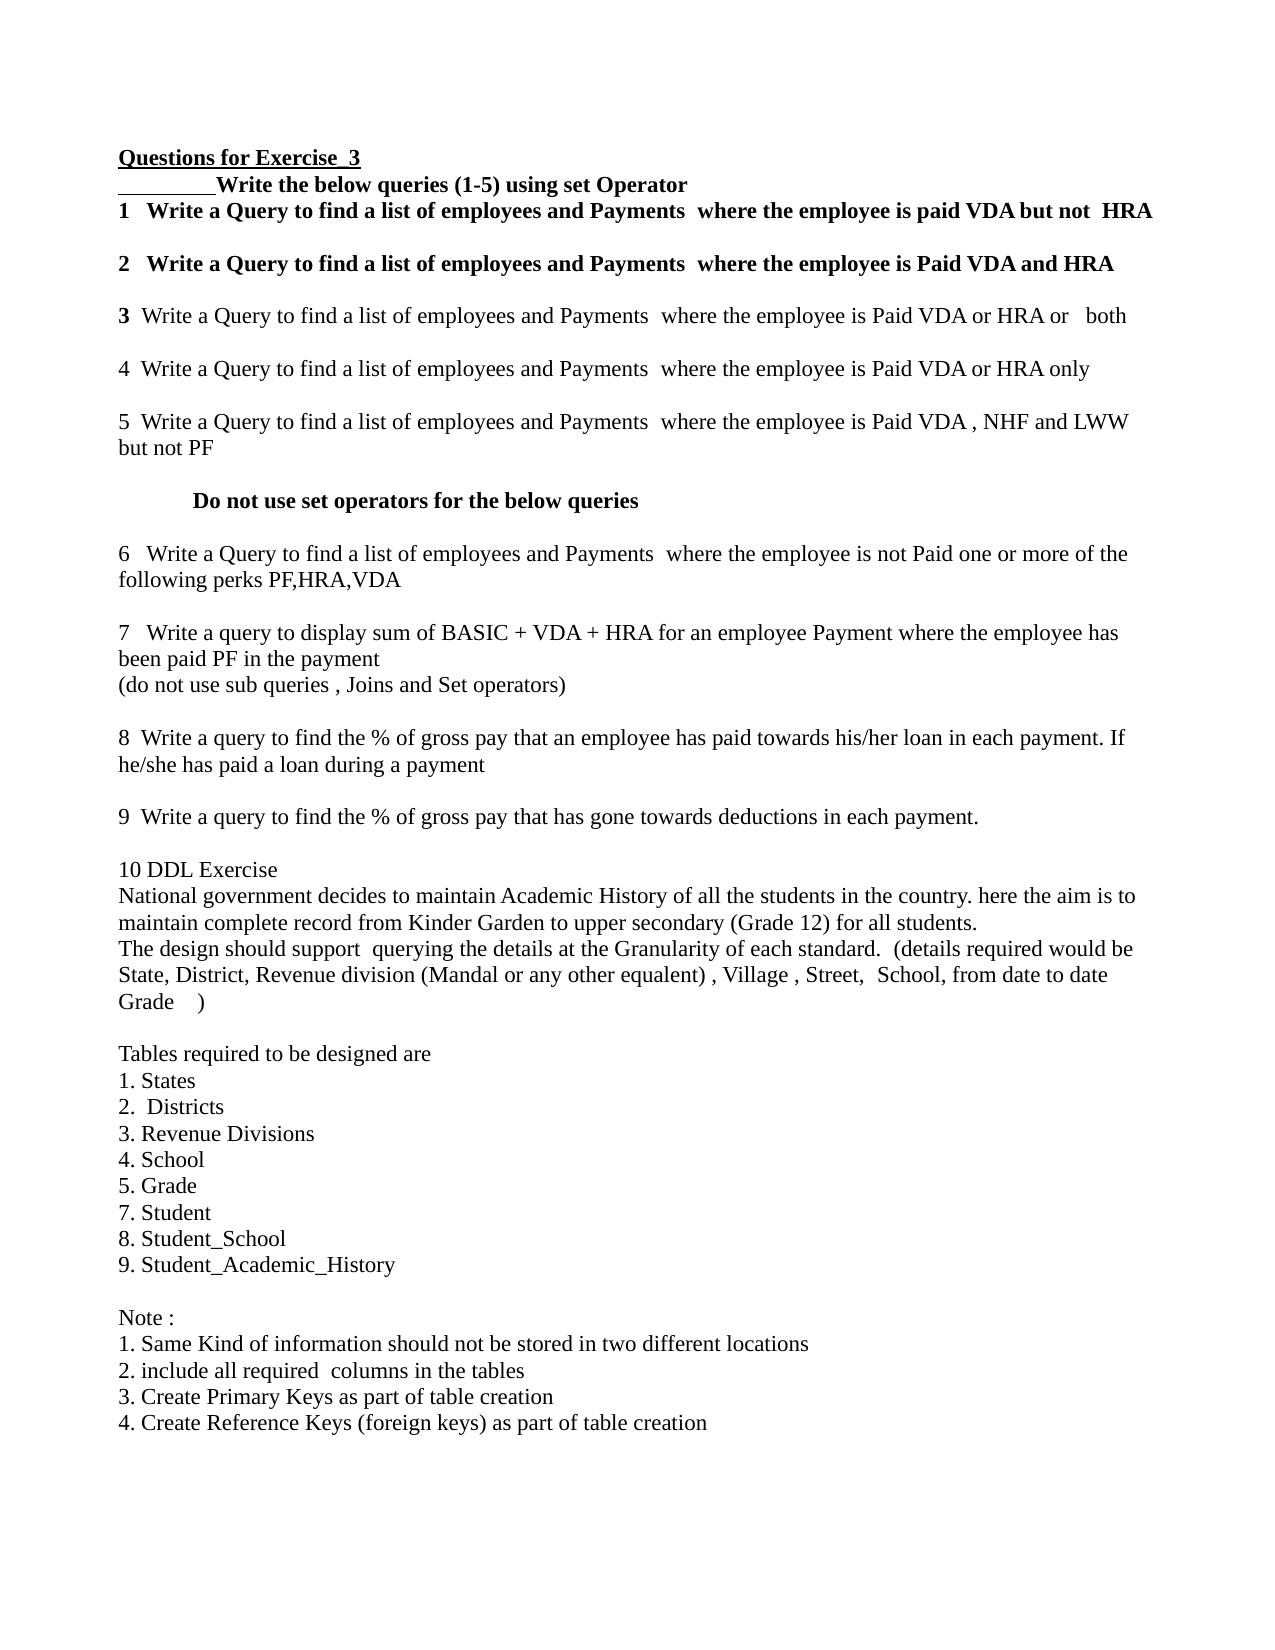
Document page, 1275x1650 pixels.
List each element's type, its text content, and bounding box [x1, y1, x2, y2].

text Do not use set operators for the below queries [118, 487, 1157, 513]
text 10 DDL Exercise [118, 856, 1157, 882]
text 6 Write a Query to find a list of employees and Payments where the employee is not Paid one or more of the following perks PF,HRA,VDA [118, 540, 1157, 592]
text 5 Write a Query to find a list of employees and Payments where the employee is Paid VDA , NHF and LWW but not PF [118, 408, 1157, 461]
text 2 Write a Query to find a list of employees and Payments where the employee is Paid VDA and HRA [118, 250, 1157, 276]
text 8 Write a query to find the % of gross pay that an employee has paid towards his/her loan in each payment. If he/she has paid a loan during a payment [118, 724, 1157, 777]
text 3 Write a Query to find a list of employees and Payments where the employee is Paid VDA or HRA or both [118, 303, 1157, 329]
text National government decides to maintain Academic History of all the students in the country. here the aim is to maintain complete record from Kinder Garden to upper secondary (Grade 12) for all students. The design should support querying the details at the Granularity of each standard. (details required would be State, District, Revenue division (Mandal or any other equalent) , Village , Street, School, from date to date Grade ) Tables required to be designed are 1. States 2. Districts 3. Revenue Divisions 4. School 5. Grade 7. Student 8. Student_School 9. Student_Academic_History Note : 1. Same Kind of information should not be stored in two different locations 2. include all required columns in the tables 3. Create Primary Keys as part of table creation 4. Create Reference Keys (foreign keys) as part of table creation [118, 882, 1157, 1436]
text 1 Write a Query to find a list of employees and Payments where the employee is paid VDA but not HRA [118, 197, 1157, 223]
text Write the below queries (1-5) using set Operator [118, 171, 1157, 197]
text 4 Write a Query to find a list of employees and Payments where the employee is Paid VDA or HRA only [118, 355, 1157, 382]
text 7 Write a query to display sum of BASIC + VDA + HRA for an employee Payment where the employee has been paid PF in the payment (do not use sub queries , Joins and Set operators) [118, 619, 1157, 698]
text 9 Write a query to find the % of gross pay that has gone towards deductions in each payment. [118, 803, 1157, 830]
text Questions for Exercise_3 [118, 144, 1157, 171]
